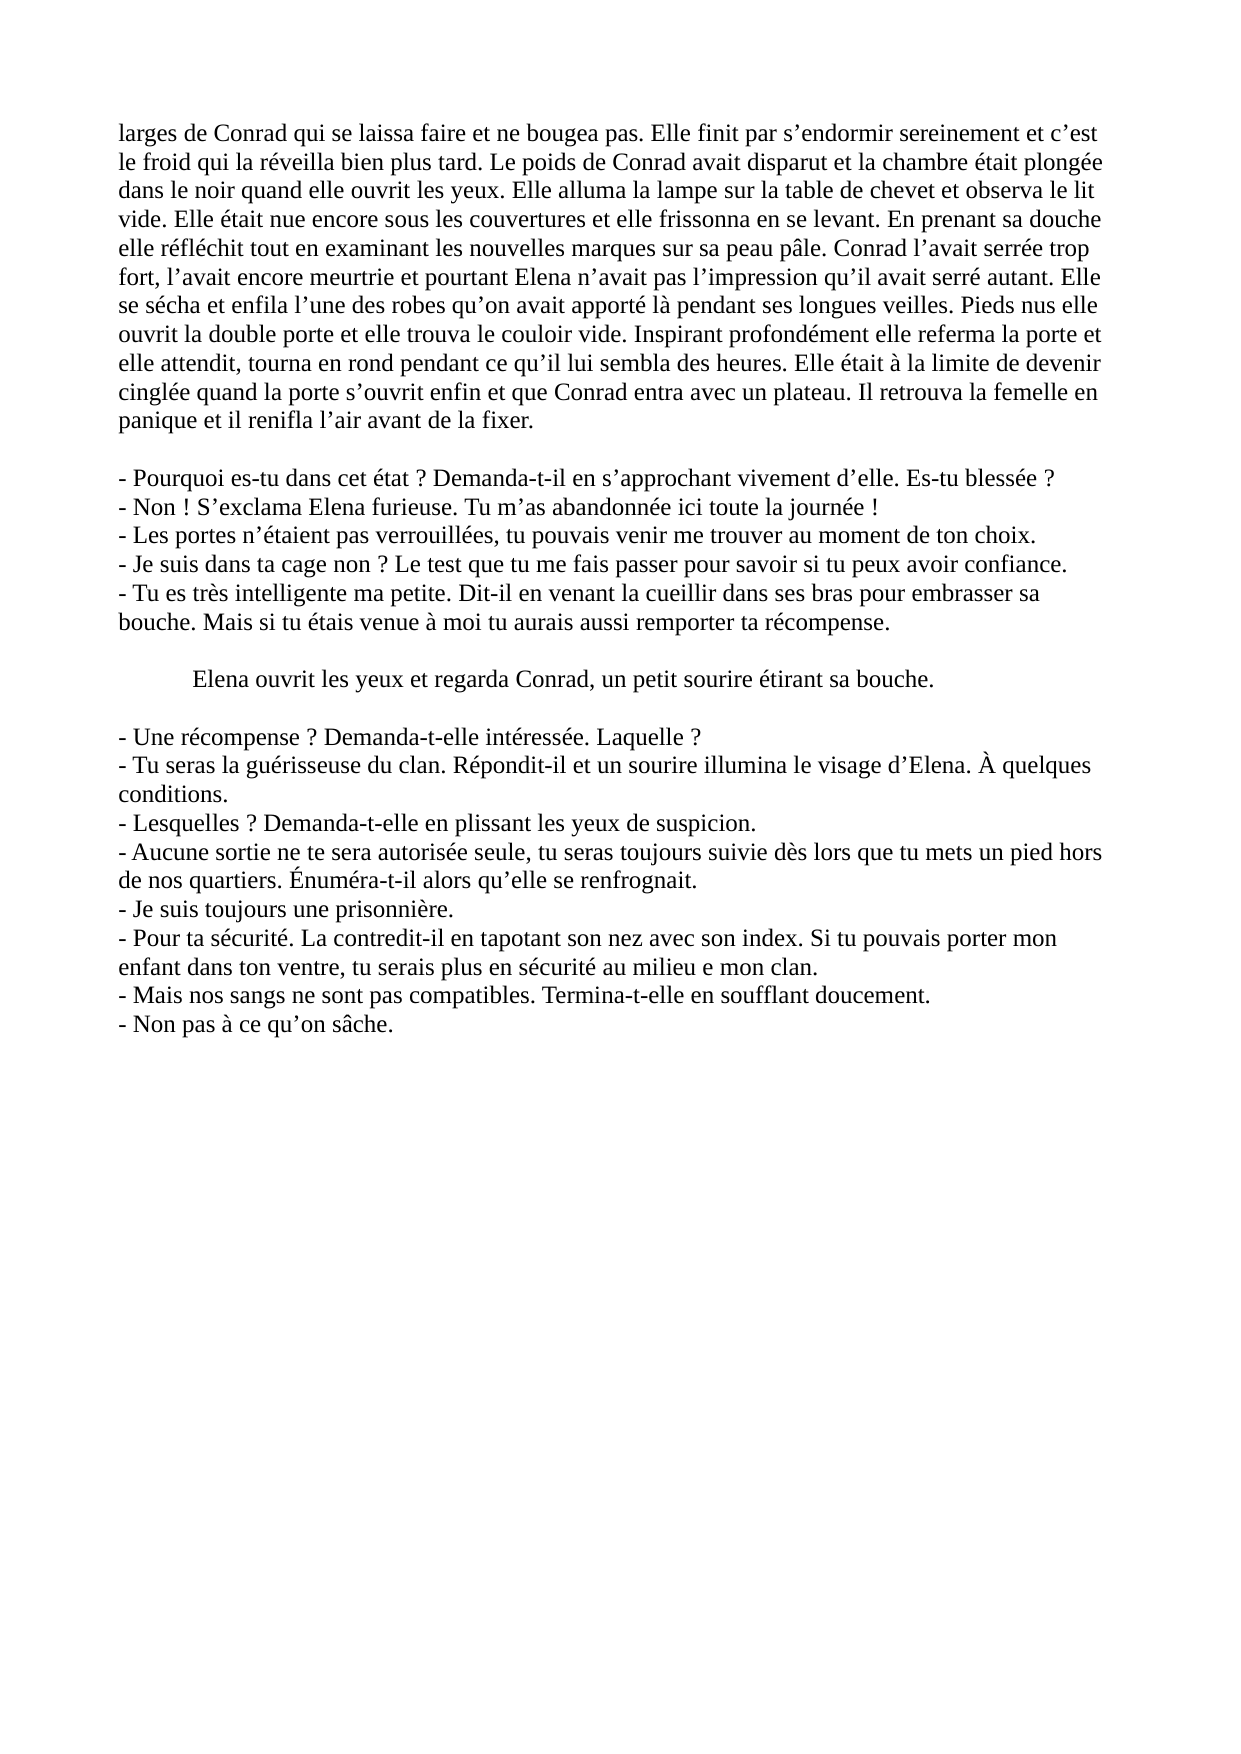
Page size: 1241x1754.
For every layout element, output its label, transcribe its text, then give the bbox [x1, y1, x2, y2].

text - Une récompense ? Demanda-t-elle intéressée. Laquelle ? [118, 722, 1122, 751]
text - Non pas à ce qu’on sâche. [118, 1009, 1122, 1038]
text Elena ouvrit les yeux et regarda Conrad, un petit sourire étirant sa bouche. [118, 664, 1122, 693]
text - Tu seras la guérisseuse du clan. Répondit-il et un sourire illumina le visage d’Elena. À quelques conditions. [118, 751, 1122, 808]
text - Pour ta sécurité. La contredit-il en tapotant son nez avec son index. Si tu pouvais porter mon enfant dans ton ventre, tu serais plus en sécurité au milieu e mon clan. [118, 923, 1122, 981]
text - Pourquoi es-tu dans cet état ? Demanda-t-il en s’approchant vivement d’elle. Es-tu blessée ? [118, 463, 1122, 492]
text - Aucune sortie ne te sera autorisée seule, tu seras toujours suivie dès lors que tu mets un pied hors de nos quartiers. Énuméra-t-il alors qu’elle se renfrognait. [118, 837, 1122, 894]
text - Mais nos sangs ne sont pas compatibles. Termina-t-elle en soufflant doucement. [118, 981, 1122, 1009]
text larges de Conrad qui se laissa faire et ne bougea pas. Elle finit par s’endormir sereinement et c’est le froid qui la réveilla bien plus tard. Le poids de Conrad avait disparut et la chambre était plongée dans le noir quand elle ouvrit les yeux. Elle alluma la lampe sur la table de chevet et observa le lit vide. Elle était nue encore sous les couvertures et elle frissonna en se levant. En prenant sa douche elle réfléchit tout en examinant les nouvelles marques sur sa peau pâle. Conrad l’avait serrée trop fort, l’avait encore meurtrie et pourtant Elena n’avait pas l’impression qu’il avait serré autant. Elle se sécha et enfila l’une des robes qu’on avait apporté là pendant ses longues veilles. Pieds nus elle ouvrit la double porte et elle trouva le couloir vide. Inspirant profondément elle referma la porte et elle attendit, tourna en rond pendant ce qu’il lui sembla des heures. Elle était à la limite de devenir cinglée quand la porte s’ouvrit enfin et que Conrad entra avec un plateau. Il retrouva la femelle en panique et il renifla l’air avant de la fixer. [118, 118, 1122, 434]
text - Lesquelles ? Demanda-t-elle en plissant les yeux de suspicion. [118, 808, 1122, 837]
text - Je suis toujours une prisonnière. [118, 894, 1122, 923]
text - Tu es très intelligente ma petite. Dit-il en venant la cueillir dans ses bras pour embrasser sa bouche. Mais si tu étais venue à moi tu aurais aussi remporter ta récompense. [118, 578, 1122, 636]
text - Les portes n’étaient pas verrouillées, tu pouvais venir me trouver au moment de ton choix. [118, 521, 1122, 549]
text - Non ! S’exclama Elena furieuse. Tu m’as abandonnée ici toute la journée ! [118, 492, 1122, 521]
text - Je suis dans ta cage non ? Le test que tu me fais passer pour savoir si tu peux avoir confiance. [118, 549, 1122, 578]
